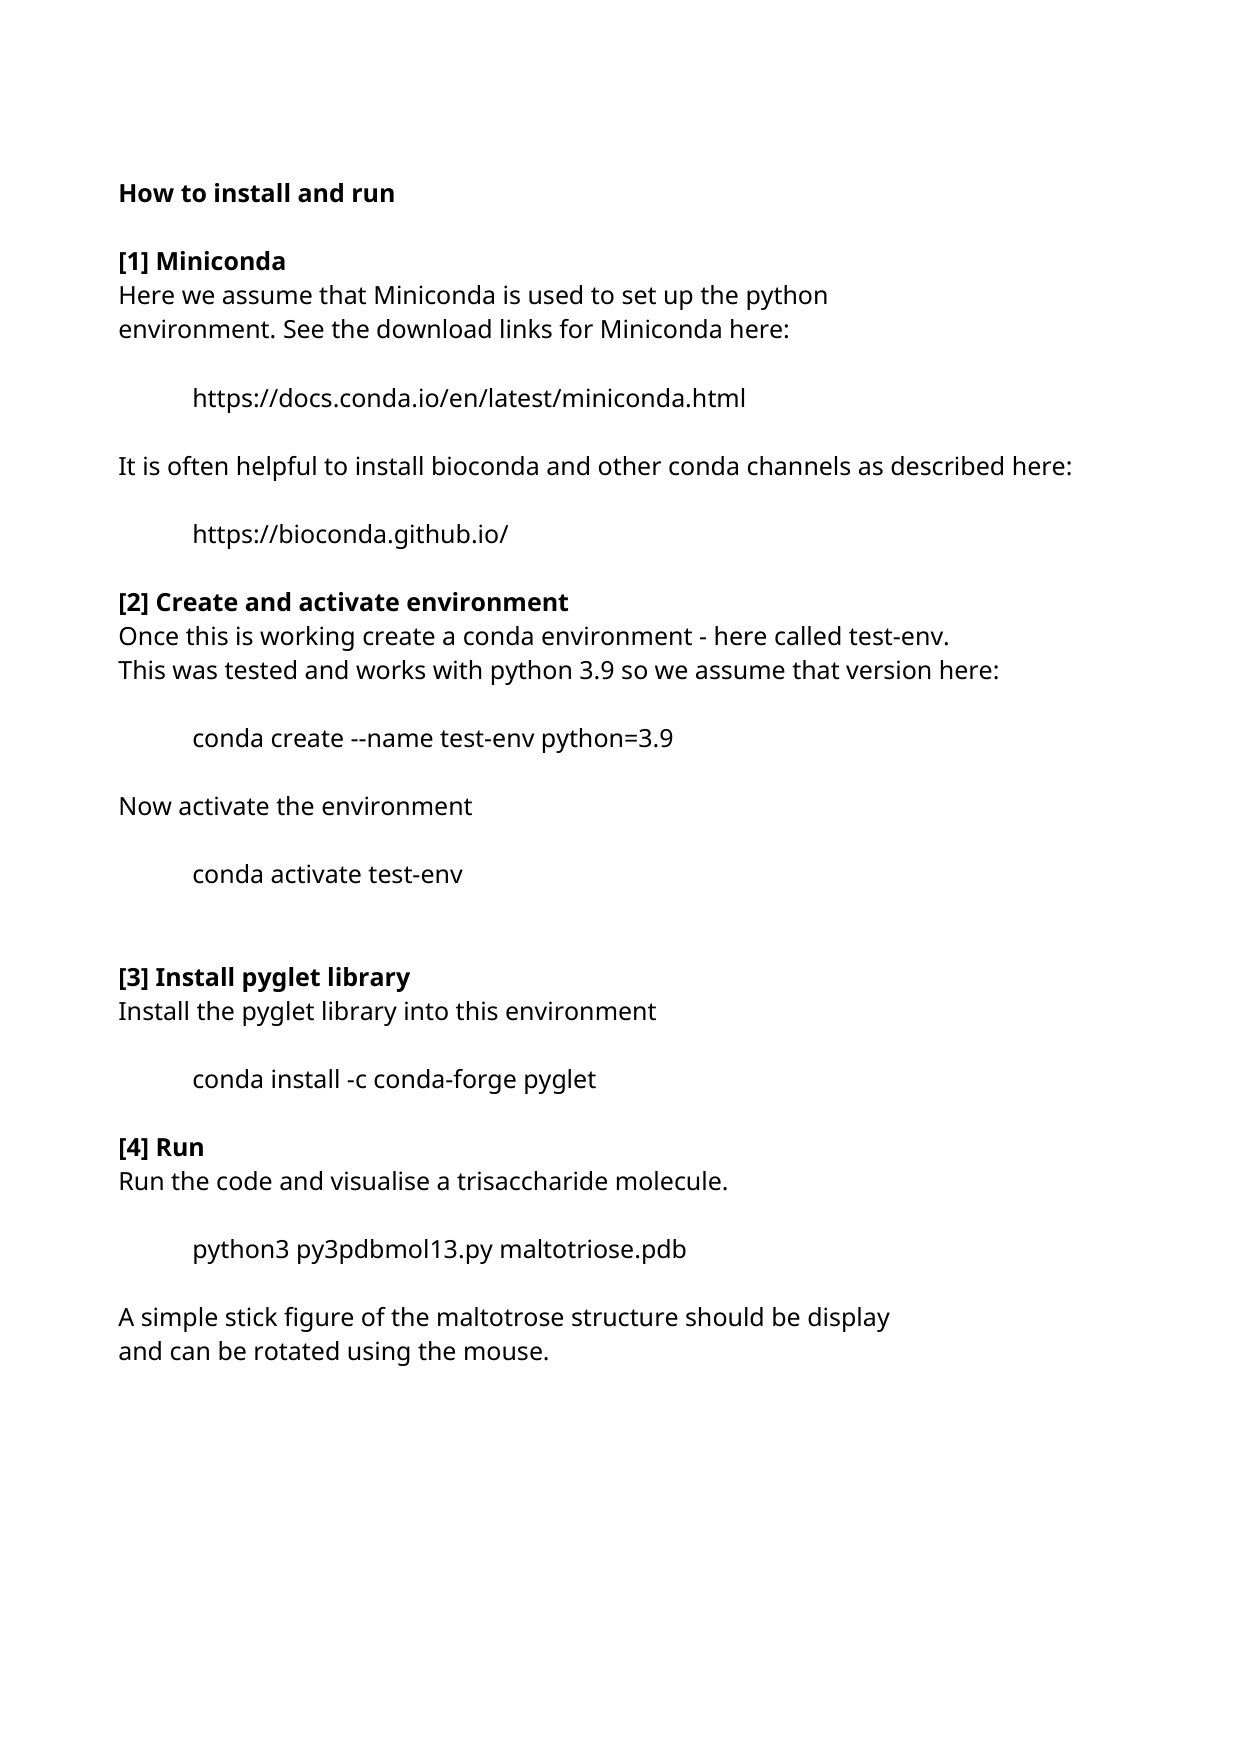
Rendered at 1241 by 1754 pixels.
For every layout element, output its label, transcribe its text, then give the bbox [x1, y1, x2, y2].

text conda install -c conda-forge pyglet [118, 1061, 1122, 1096]
text python3 py3pdbmol13.py maltotriose.pdb [118, 1232, 1122, 1266]
text [1] Miniconda [118, 244, 1122, 278]
text and can be rotated using the mouse. [118, 1334, 1122, 1368]
text It is often helpful to install bioconda and other conda channels as described here: [118, 448, 1122, 482]
text Here we assume that Miniconda is used to set up the python [118, 278, 1122, 312]
text https://bioconda.github.io/ [118, 516, 1122, 551]
text Install the pyglet library into this environment [118, 993, 1122, 1027]
text [4] Run [118, 1129, 1122, 1164]
text A simple stick figure of the maltotrose structure should be display [118, 1300, 1122, 1334]
text How to install and run [118, 176, 1122, 210]
text [3] Install pyglet library [118, 959, 1122, 993]
text Once this is working create a conda environment - here called test-env. [118, 619, 1122, 653]
text [2] Create and activate environment [118, 584, 1122, 619]
text conda create --name test-env python=3.9 [118, 721, 1122, 755]
text https://docs.conda.io/en/latest/miniconda.html [118, 380, 1122, 414]
text Now activate the environment [118, 789, 1122, 823]
text conda activate test-env [118, 857, 1122, 891]
text This was tested and works with python 3.9 so we assume that version here: [118, 653, 1122, 687]
text Run the code and visualise a trisaccharide molecule. [118, 1164, 1122, 1198]
text environment. See the download links for Miniconda here: [118, 312, 1122, 346]
